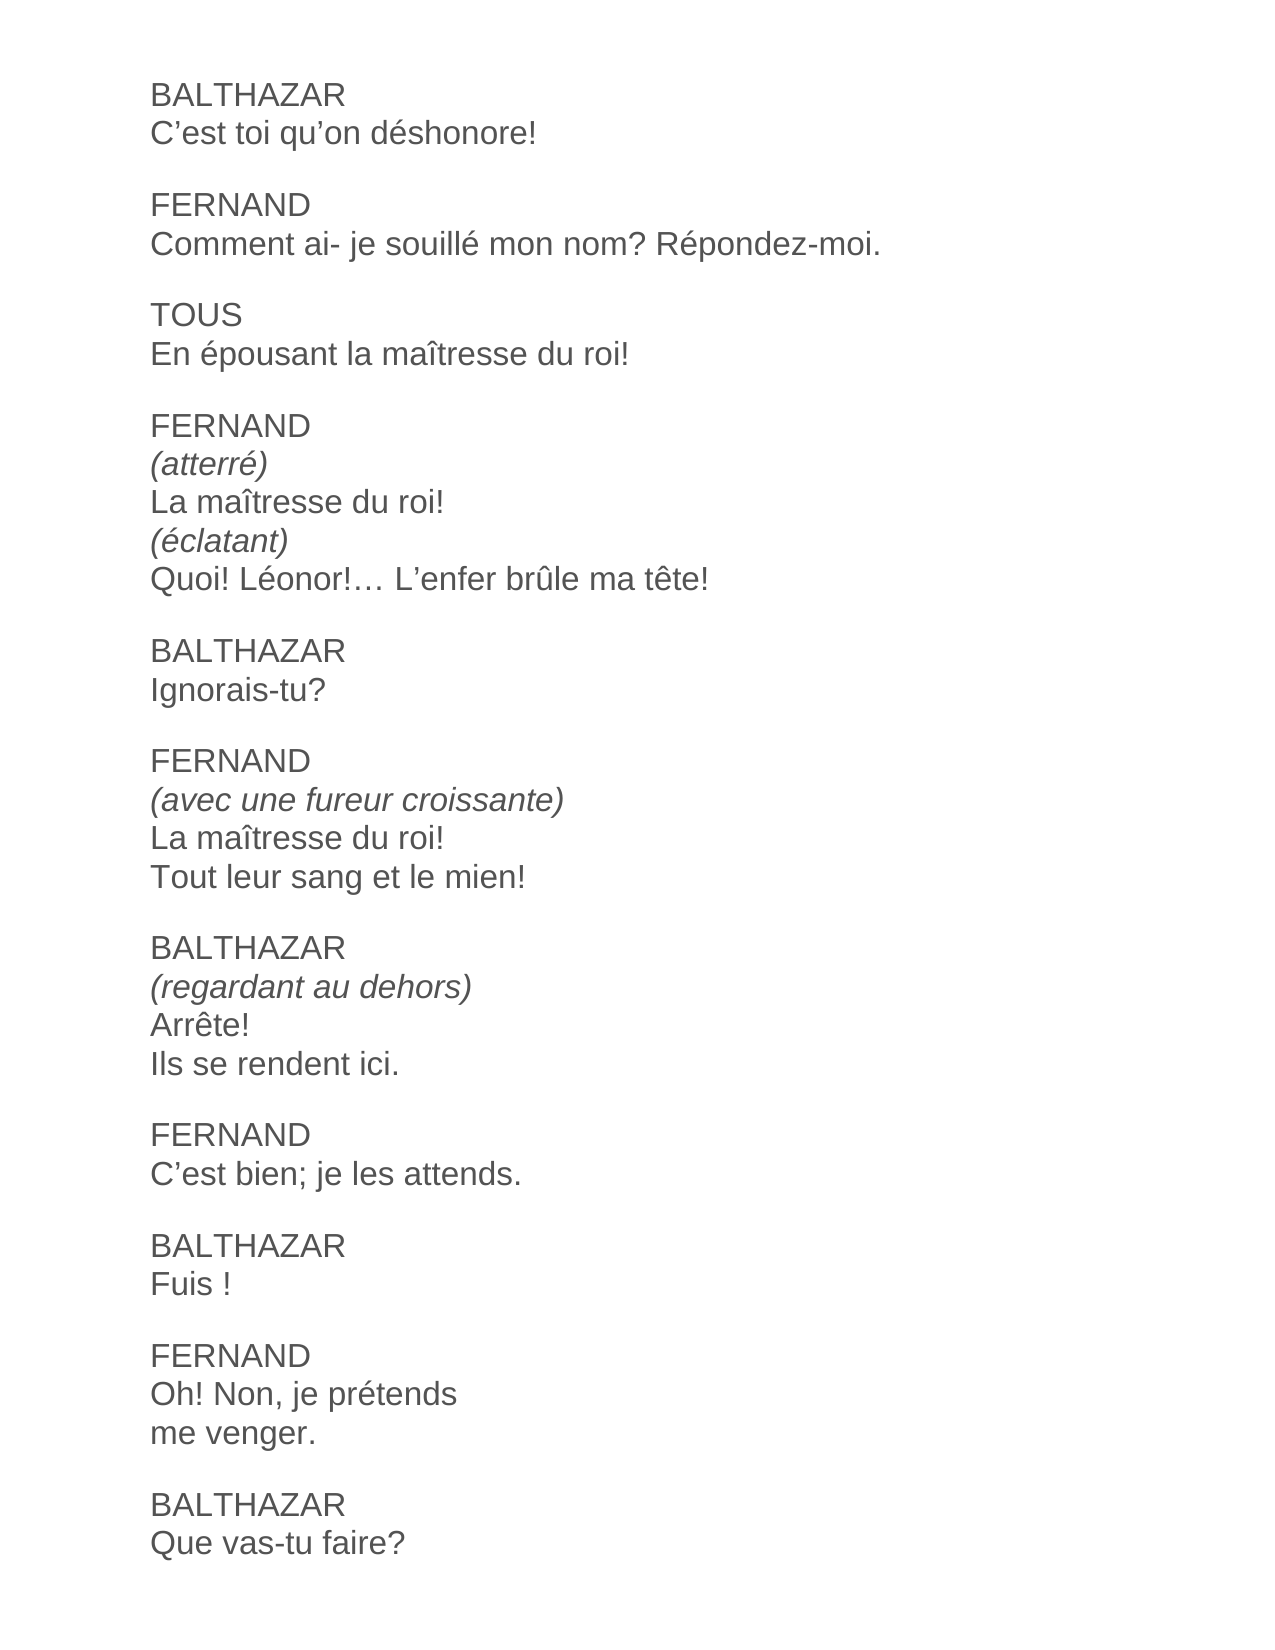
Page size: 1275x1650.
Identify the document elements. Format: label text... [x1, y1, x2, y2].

text FERNAND C’est bien; je les attends. [150, 1116, 1125, 1192]
text BALTHAZAR Ignorais-tu? [150, 631, 1125, 708]
text FERNAND Comment ai- je souillé mon nom? Répondez-moi. [150, 185, 1125, 262]
text BALTHAZAR Fuis ! [150, 1226, 1125, 1303]
text FERNAND (avec une fureur croissante) La maîtresse du roi! Tout leur sang et le mien! [150, 741, 1125, 895]
text BALTHAZAR Que vas-tu faire? [150, 1484, 1125, 1561]
text FERNAND (atterré) La maîtresse du roi! (éclatant) Quoi! Léonor!… L’enfer brûle ma tête! [150, 406, 1125, 598]
text FERNAND Oh! Non, je prétends me venger. [150, 1336, 1125, 1451]
text TOUS En épousant la maîtresse du roi! [150, 295, 1125, 372]
text BALTHAZAR (regardant au dehors) Arrête! Ils se rendent ici. [150, 928, 1125, 1082]
text BALTHAZAR C’est toi qu’on déshonore! [150, 75, 1125, 152]
